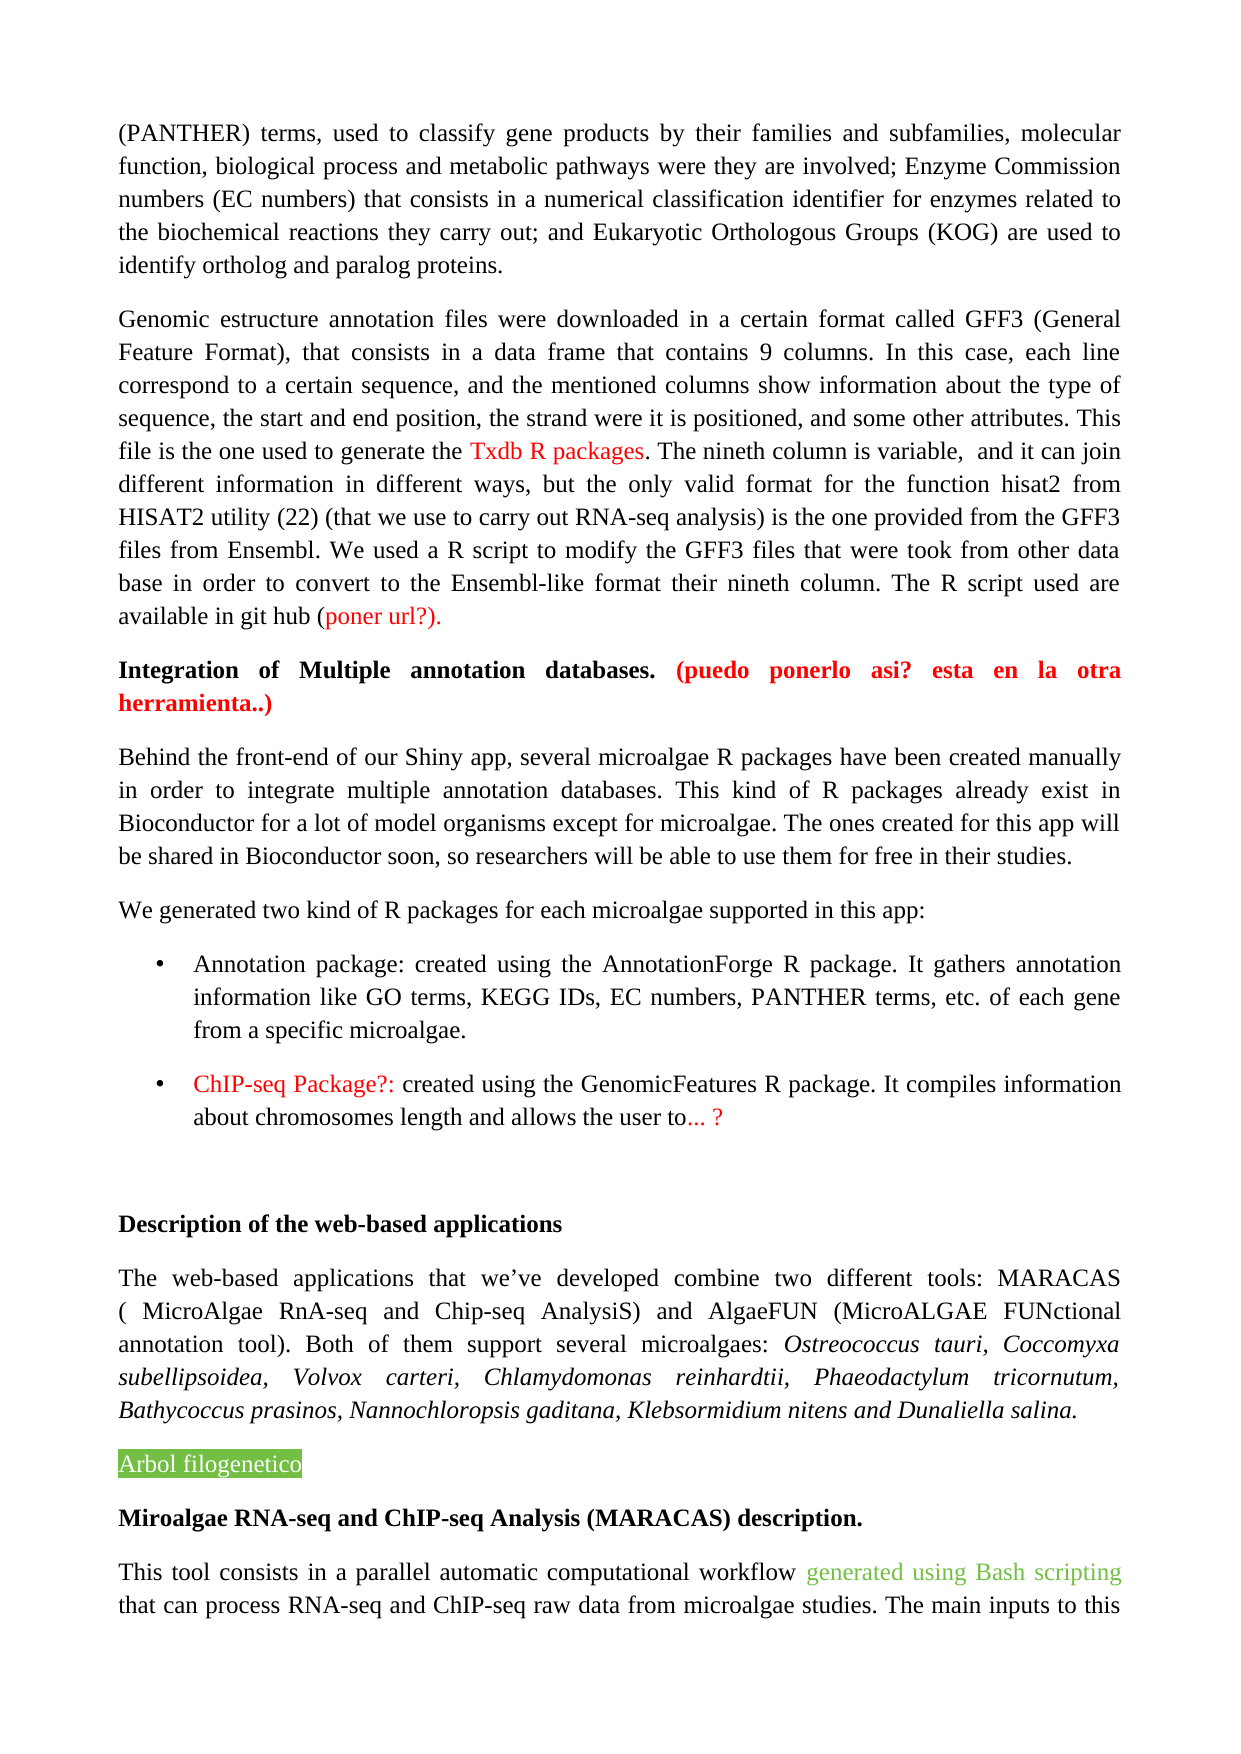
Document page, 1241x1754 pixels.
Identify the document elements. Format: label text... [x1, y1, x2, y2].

text The web-based applications that we’ve developed combine two different tools: MARACAS ( MicroAlgae RnA-seq and Chip-seq AnalysiS) and AlgaeFUN (MicroALGAE FUNctional annotation tool). Both of them support several microalgaes: Ostreococcus tauri, Coccomyxa subellipsoidea, Volvox carteri, Chlamydomonas reinhardtii, Phaeodactylum tricornutum, Bathycoccus prasinos, Nannochloropsis gaditana, Klebsormidium nitens and Dunaliella salina. [118, 1263, 1122, 1424]
text Description of the web-based applications [118, 1209, 1122, 1238]
text Miroalgae RNA-seq and ChIP-seq Analysis (MARACAS) description. [118, 1503, 1122, 1532]
text We generated two kind of R packages for each microalgae supported in this app: [118, 895, 1122, 924]
text This tool consists in a parallel automatic computational workflow generated using Bash scripting that can process RNA-seq and ChIP-seq raw data from microalgae studies. The main inputs to this [118, 1557, 1122, 1619]
text (PANTHER) terms, used to classify gene products by their families and subfamilies, molecular function, biological process and metabolic pathways were they are involved; Enzyme Commission numbers (EC numbers) that consists in a numerical classification identifier for enzymes related to the biochemical reactions they carry out; and Eukaryotic Orthologous Groups (KOG) are used to identify ortholog and paralog proteins. [118, 118, 1122, 279]
text Genomic estructure annotation files were downloaded in a certain format called GFF3 (General Feature Format), that consists in a data frame that contains 9 columns. In this case, each line correspond to a certain sequence, and the mentioned columns show information about the type of sequence, the start and end position, the strand were it is positioned, and some other attributes. This file is the one used to generate the Txdb R packages. The nineth column is variable, and it can join different information in different ways, but the only valid format for the function hisat2 from HISAT2 utility (22) (that we use to carry out RNA-seq analysis) is the one provided from the GFF3 files from Ensembl. We used a R script to modify the GFF3 files that were took from other data base in order to convert to the Ensembl-like format their nineth column. The R script used are available in git hub (poner url?). [118, 304, 1122, 630]
text Arbol filogenetico [118, 1449, 1122, 1478]
text Integration of Multiple annotation databases. (puedo ponerlo asi? esta en la otra herramienta..) [118, 655, 1122, 717]
text Behind the front-end of our Shiny app, several microalgae R packages have been created manually in order to integrate multiple annotation databases. This kind of R packages already exist in Bioconductor for a lot of model organisms except for microalgae. The ones created for this app will be shared in Bioconductor soon, so researchers will be able to use them for free in their studies. [118, 742, 1122, 870]
list Annotation package: created using the AnnotationForge R package. It gathers annotation information like GO terms, KEGG IDs, EC numbers, PANTHER terms, etc. of each gene from a specific microalgae. [156, 949, 1122, 1043]
list ChIP-seq Package?: created using the GenomicFeatures R package. It compiles information about chromosomes length and allows the user to... ? [156, 1069, 1122, 1130]
